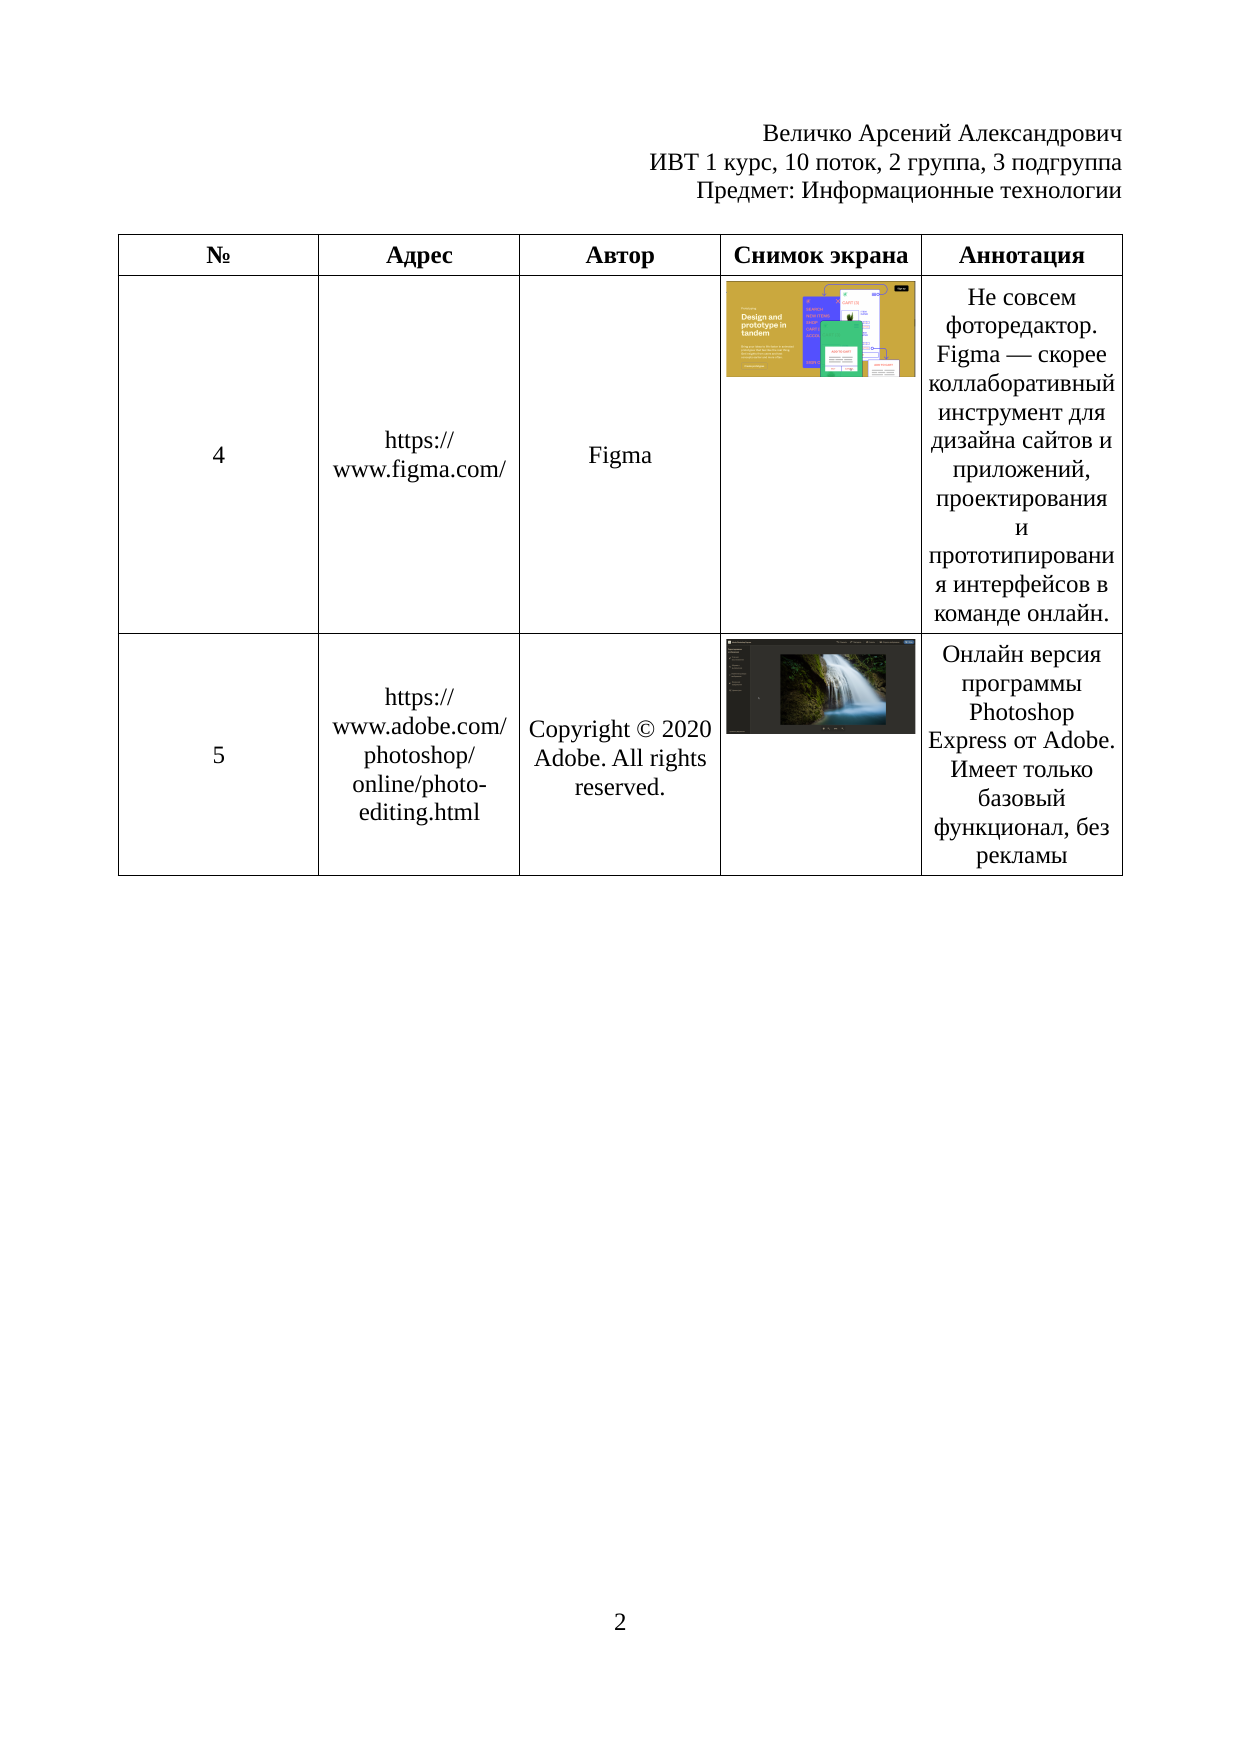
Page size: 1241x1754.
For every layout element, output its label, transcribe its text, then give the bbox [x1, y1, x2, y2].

table_cell Не совсем фоторедактор. Figma — скорее коллаборативный инструмент для дизайна сайтов и приложений, проектирования и прототипирования интерфейсов в команде онлайн. [922, 276, 1122, 633]
table_header Снимок экрана [721, 235, 921, 275]
table_header Аннотация [922, 235, 1122, 275]
picture [726, 281, 916, 377]
table_cell https://www.adobe.com/photoshop/online/photo-editing.html [319, 634, 519, 875]
table_cell Онлайн версия программы Photoshop Express от Adobe. Имеет только базовый функционал, без рекламы [922, 634, 1122, 875]
table_header Автор [520, 235, 720, 275]
table_cell [721, 634, 921, 875]
picture [726, 639, 916, 734]
table_cell Copyright © 2020 Adobe. All rights reserved. [520, 634, 720, 875]
table_cell 4 [119, 276, 318, 633]
table_cell https://www.figma.com/ [319, 276, 519, 633]
table_cell 5 [119, 634, 318, 875]
table_header Адрес [319, 235, 519, 275]
table_header № [119, 235, 318, 275]
table_cell [721, 276, 921, 633]
table_cell Figma [520, 276, 720, 633]
